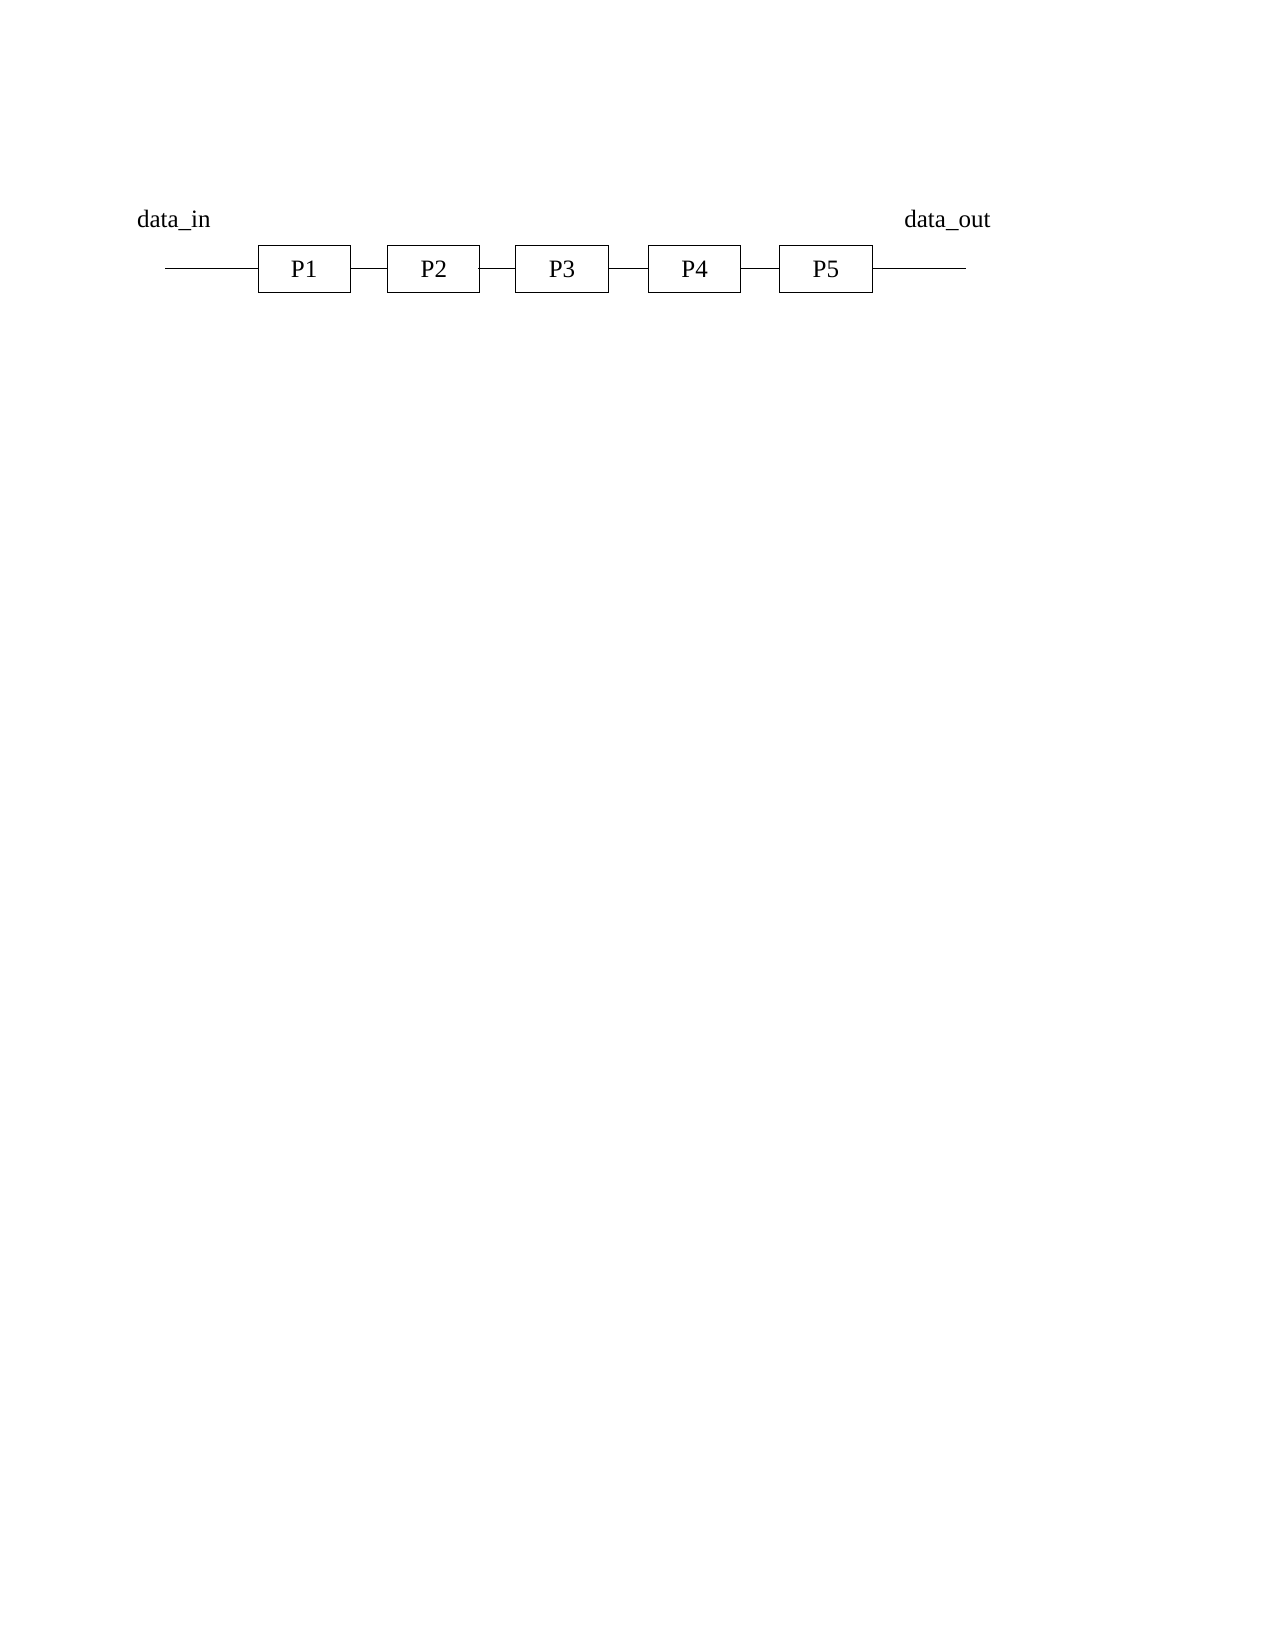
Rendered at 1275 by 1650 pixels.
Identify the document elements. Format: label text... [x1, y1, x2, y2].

text data_in data_out [118, 204, 1157, 233]
